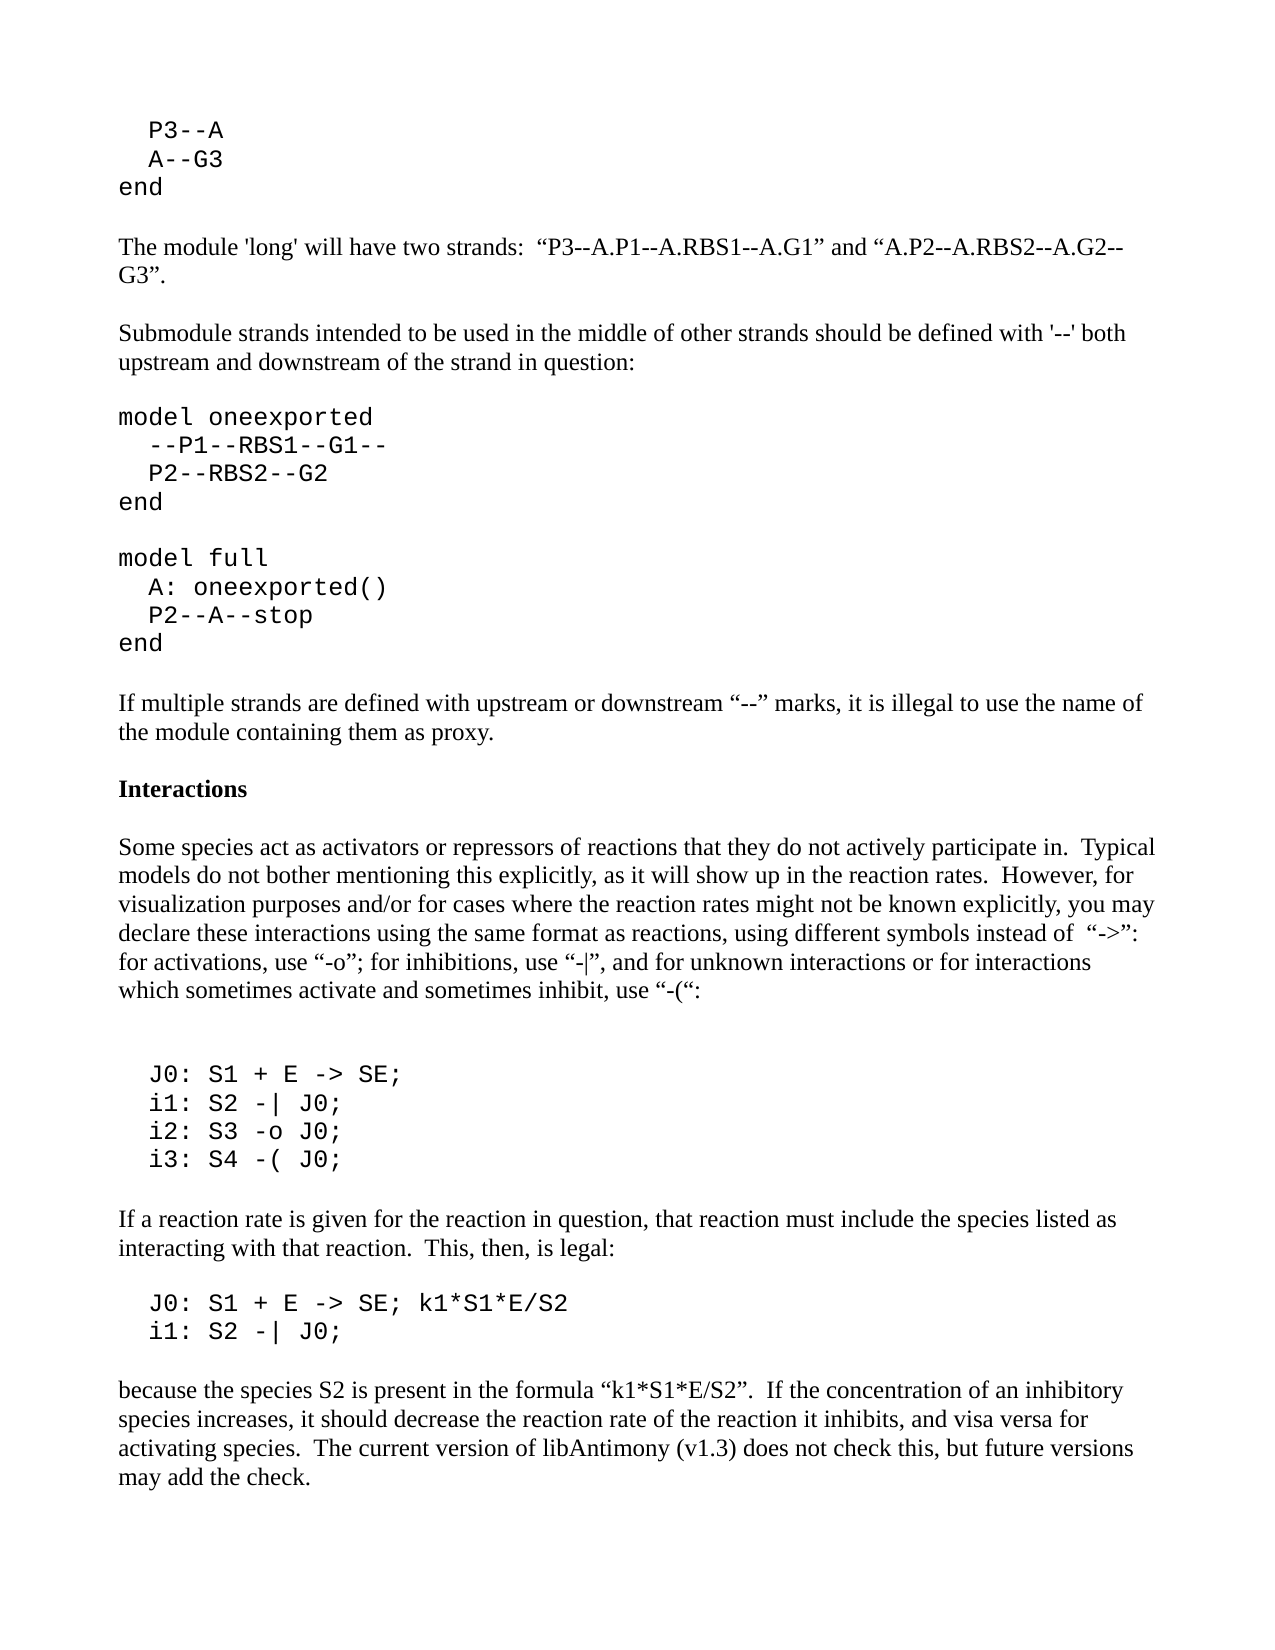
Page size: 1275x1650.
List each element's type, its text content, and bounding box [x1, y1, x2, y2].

text J0: S1 + E -> SE; [118, 1062, 1157, 1090]
text --P1--RBS1--G1-- [118, 433, 1157, 461]
text Interactions [118, 774, 1157, 803]
text end [118, 489, 1157, 518]
text model oneexported [118, 404, 1157, 433]
text The module 'long' will have two strands: “P3--A.P1--A.RBS1--A.G1” and “A.P2--A.RBS2--A.G2--G3”. [118, 232, 1157, 289]
text i1: S2 -| J0; [118, 1318, 1157, 1347]
text A--G3 [118, 146, 1157, 175]
text P2--A--stop [118, 603, 1157, 631]
text If multiple strands are defined with upstream or downstream “--” marks, it is illegal to use the name of the module containing them as proxy. [118, 688, 1157, 746]
text If a reaction rate is given for the reaction in question, that reaction must include the species listed as interacting with that reaction. This, then, is legal: [118, 1204, 1157, 1261]
text model full [118, 546, 1157, 574]
text J0: S1 + E -> SE; k1*S1*E/S2 [118, 1290, 1157, 1318]
text A: oneexported() [118, 574, 1157, 603]
text end [118, 175, 1157, 203]
text Some species act as activators or repressors of reactions that they do not actively participate in. Typical models do not bother mentioning this explicitly, as it will show up in the reaction rates. However, for visualization purposes and/or for cases where the reaction rates might not be known explicitly, you may declare these interactions using the same format as reactions, using different symbols instead of “‑>”: for activations, use “-o”; for inhibitions, use “-|”, and for unknown interactions or for interactions which sometimes activate and sometimes inhibit, use “-(“: [118, 832, 1157, 1004]
text i1: S2 -| J0; [118, 1090, 1157, 1118]
text i2: S3 -o J0; [118, 1118, 1157, 1147]
text end [118, 631, 1157, 659]
text i3: S4 -( J0; [118, 1147, 1157, 1175]
text because the species S2 is present in the formula “k1*S1*E/S2”. If the concentration of an inhibitory species increases, it should decrease the reaction rate of the reaction it inhibits, and visa versa for activating species. The current version of libAntimony (v1.3) does not check this, but future versions may add the check. [118, 1376, 1157, 1491]
text P2--RBS2--G2 [118, 461, 1157, 489]
text P3--A [118, 118, 1157, 146]
text Submodule strands intended to be used in the middle of other strands should be defined with '--' both upstream and downstream of the strand in question: [118, 318, 1157, 376]
